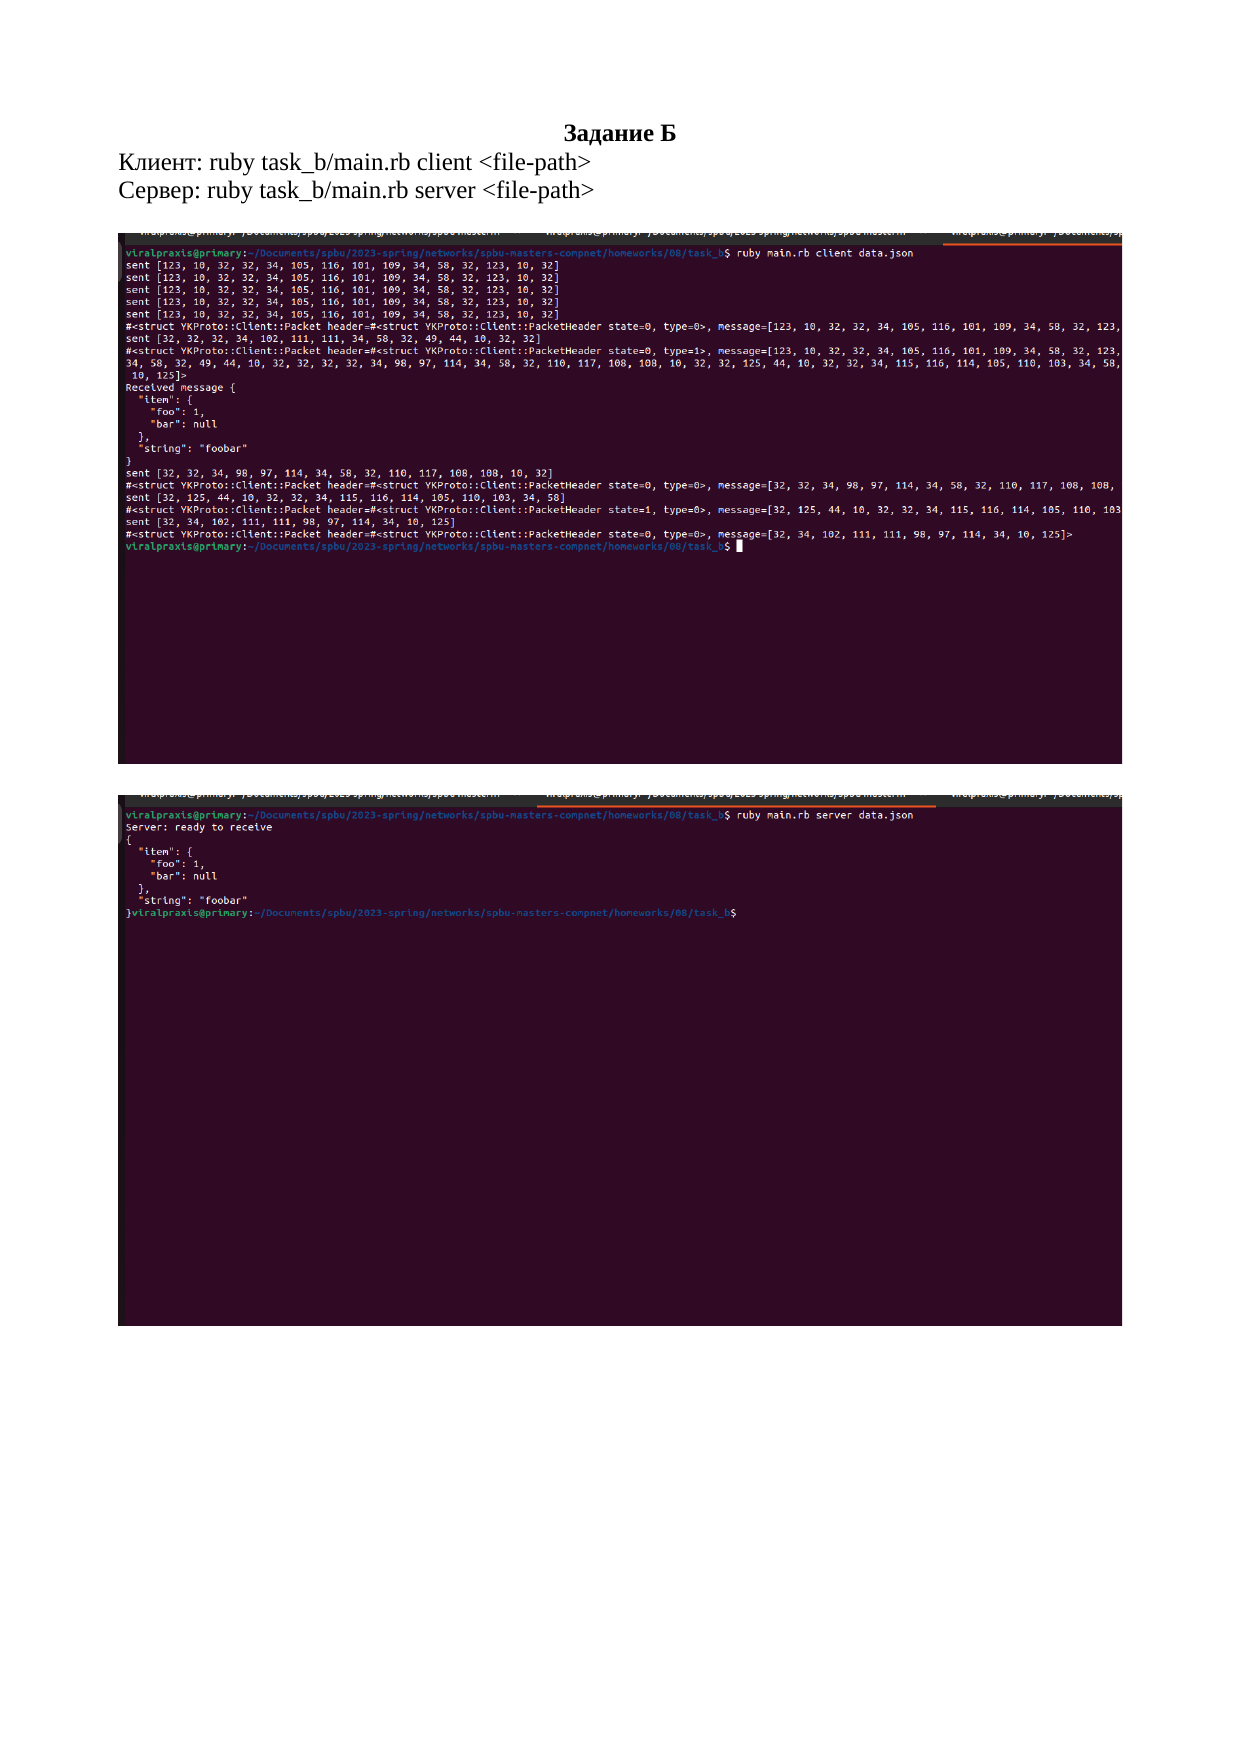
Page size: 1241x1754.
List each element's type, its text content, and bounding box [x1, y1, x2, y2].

text Клиент: ruby task_b/main.rb client <file-path> [118, 147, 1122, 176]
text Сервер: ruby task_b/main.rb server <file-path> [118, 176, 1122, 204]
text Задание Б [118, 118, 1122, 147]
picture [118, 795, 1123, 1326]
picture [118, 233, 1123, 764]
